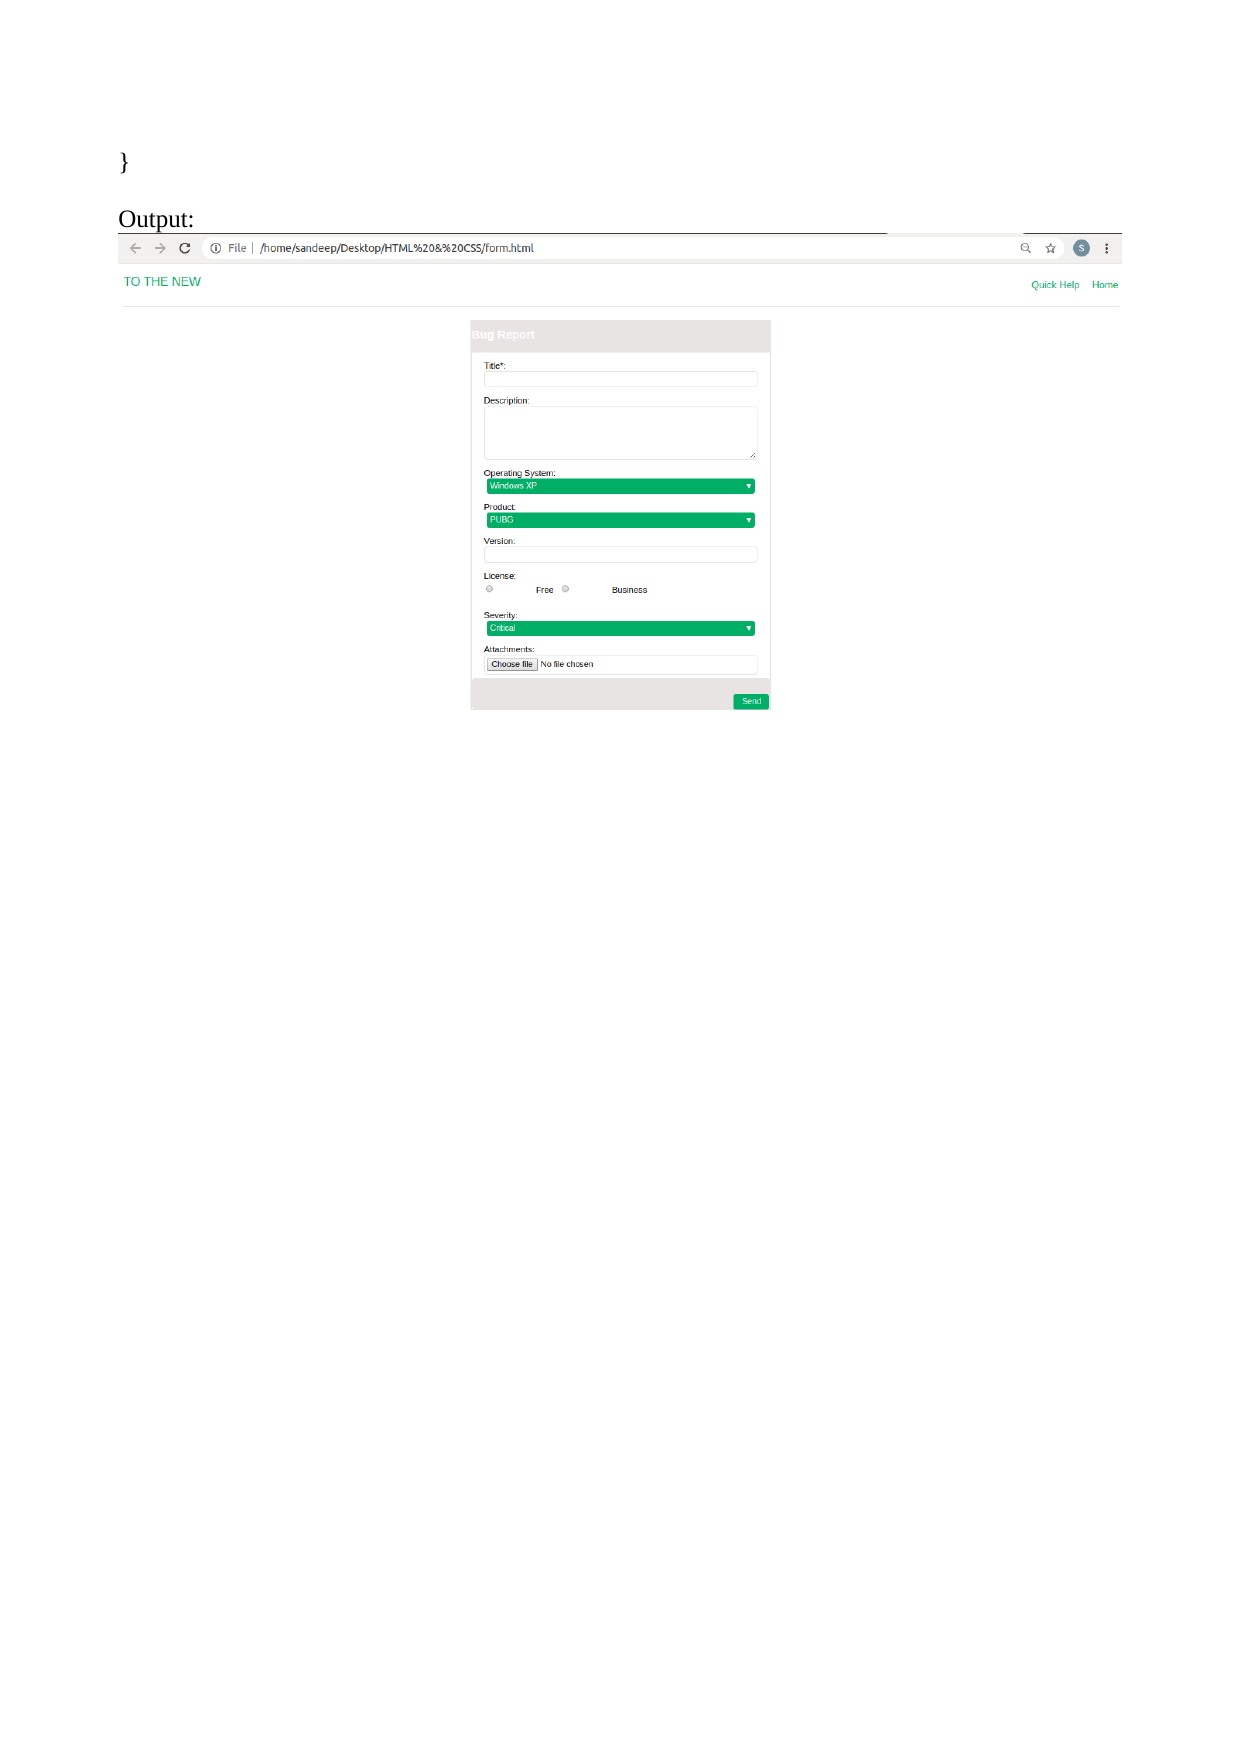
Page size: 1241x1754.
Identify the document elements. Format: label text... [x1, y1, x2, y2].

picture [118, 233, 1123, 778]
text } [118, 147, 1122, 176]
text Output: [118, 204, 1122, 233]
